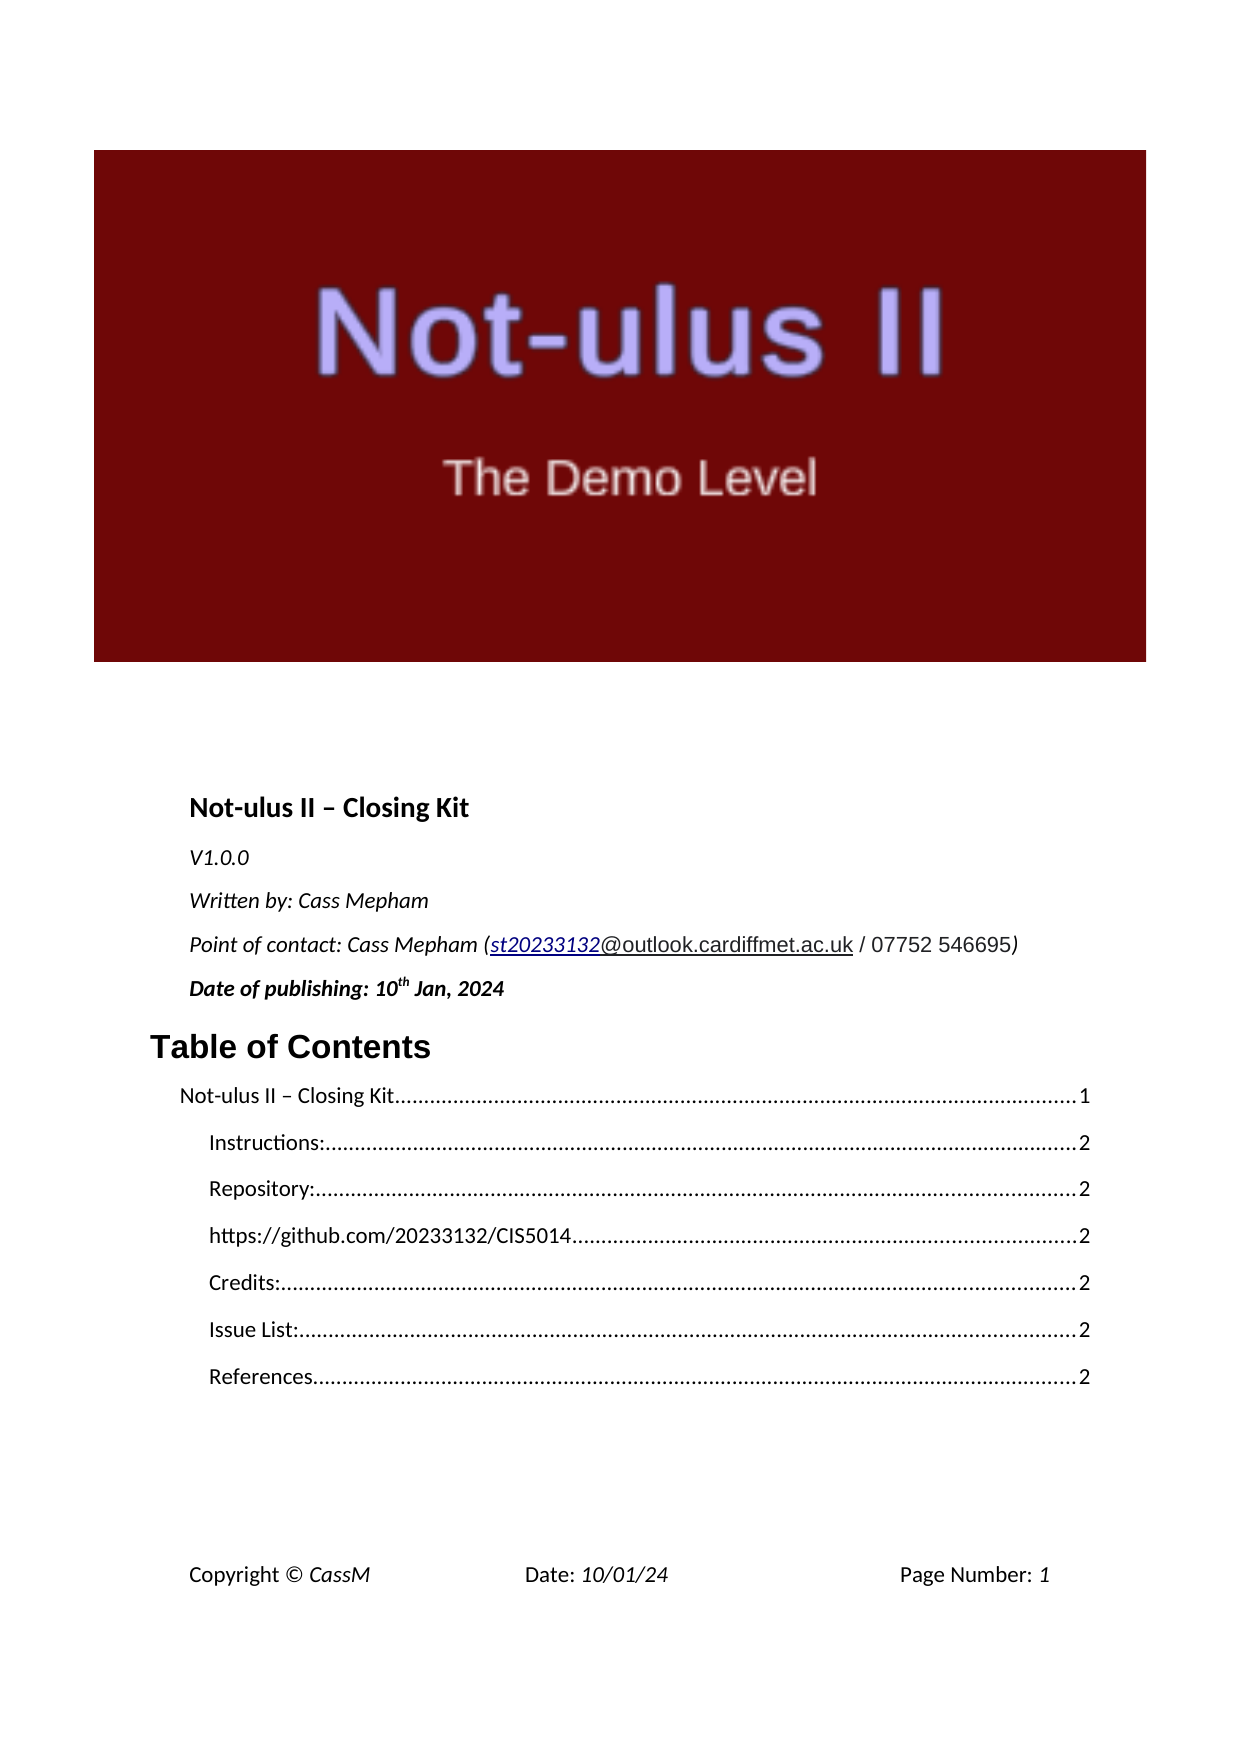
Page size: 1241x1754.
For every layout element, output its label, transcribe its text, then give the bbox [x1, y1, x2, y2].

text https://github.com/20233132/CIS5014 2 [209, 1221, 1090, 1249]
text V1.0.0 [189, 843, 1090, 871]
text Issue List: 2 [209, 1315, 1090, 1343]
picture [94, 150, 1147, 662]
text Repository: 2 [209, 1174, 1090, 1202]
text References 2 [209, 1362, 1090, 1390]
text Written by: Cass Mepham [189, 886, 1090, 914]
text Credits: 2 [209, 1268, 1090, 1296]
text Date of publishing: 10th Jan, 2024 [189, 974, 1090, 1002]
text Point of contact: Cass Mepham (st20233132@outlook.cardiffmet.ac.uk / 07752 546695) [189, 930, 1090, 958]
subtitle Table of Contents [150, 1027, 1090, 1065]
text Not-ulus II – Closing Kit 1 [179, 1081, 1090, 1109]
text Instructions: 2 [209, 1128, 1090, 1156]
subtitle Not-ulus II – Closing Kit [189, 789, 1090, 824]
